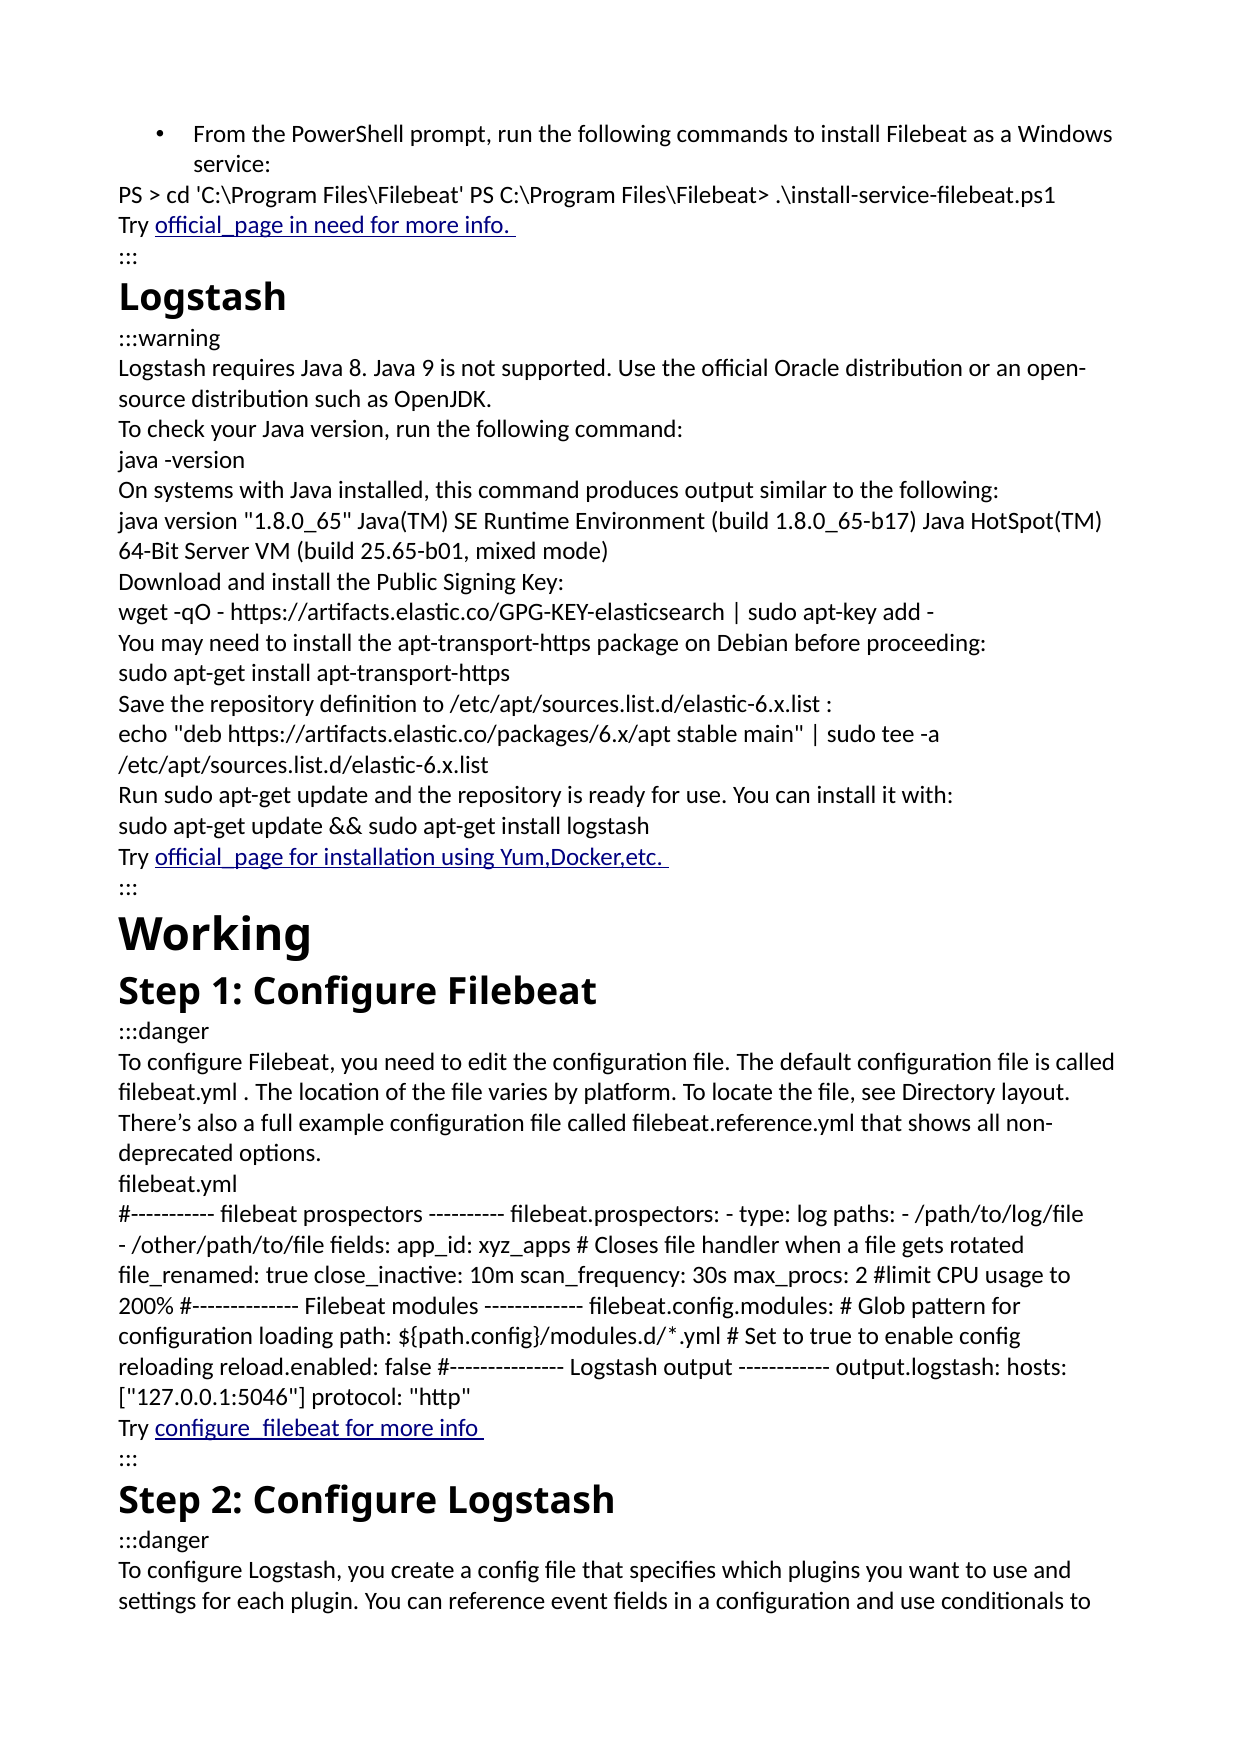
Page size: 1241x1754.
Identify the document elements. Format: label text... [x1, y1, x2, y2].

text filebeat.yml [118, 1168, 1122, 1198]
text Logstash requires Java 8. Java 9 is not supported. Use the official Oracle distribution or an open-source distribution such as OpenJDK. [118, 352, 1122, 413]
subtitle Step 2: Configure Logstash [118, 1473, 1122, 1524]
text There’s also a full example configuration file called filebeat.reference.yml that shows all non-deprecated options. [118, 1107, 1122, 1168]
text Save the repository definition to /etc/apt/sources.list.d/elastic-6.x.list : [118, 688, 1122, 718]
text java version "1.8.0_65" Java(TM) SE Runtime Environment (build 1.8.0_65-b17) Java HotSpot(TM) 64-Bit Server VM (build 25.65-b01, mixed mode) [118, 505, 1122, 566]
text You may need to install the apt-transport-https package on Debian before proceeding: [118, 627, 1122, 657]
text To configure Logstash, you create a config file that specifies which plugins you want to use and settings for each plugin. You can reference event fields in a configuration and use conditionals to [118, 1554, 1122, 1616]
text Try configure_filebeat for more info [118, 1412, 1122, 1442]
text echo "deb https://artifacts.elastic.co/packages/6.x/apt stable main" | sudo tee -a /etc/apt/sources.list.d/elastic-6.x.list [118, 718, 1122, 779]
text wget -qO - https://artifacts.elastic.co/GPG-KEY-elasticsearch | sudo apt-key add - [118, 596, 1122, 627]
text :::warning [118, 322, 1122, 352]
list From the PowerShell prompt, run the following commands to install Filebeat as a Windows service: [156, 118, 1122, 179]
text To configure Filebeat, you need to edit the configuration file. The default configuration file is called filebeat.yml . The location of the file varies by platform. To locate the file, see Directory layout. [118, 1046, 1122, 1107]
text On systems with Java installed, this command produces output similar to the following: [118, 474, 1122, 505]
text Download and install the Public Signing Key: [118, 566, 1122, 596]
text sudo apt-get update && sudo apt-get install logstash [118, 810, 1122, 841]
text java -version [118, 444, 1122, 474]
text Try official_page in need for more info. [118, 210, 1122, 240]
text ::: [118, 1442, 1122, 1473]
subtitle Logstash [118, 271, 1122, 322]
text sudo apt-get install apt-transport-https [118, 657, 1122, 688]
text To check your Java version, run the following command: [118, 413, 1122, 444]
text ::: [118, 240, 1122, 271]
subtitle Step 1: Configure Filebeat [118, 964, 1122, 1015]
text Try official_page for installation using Yum,Docker,etc. [118, 841, 1122, 871]
text :::danger [118, 1015, 1122, 1046]
text :::danger [118, 1524, 1122, 1554]
text PS > cd 'C:\Program Files\Filebeat' PS C:\Program Files\Filebeat> .\install-service-filebeat.ps1 [118, 179, 1122, 210]
text Run sudo apt-get update and the repository is ready for use. You can install it with: [118, 779, 1122, 810]
text #----------- filebeat prospectors ---------- filebeat.prospectors: - type: log paths: - /path/to/log/file - /other/path/to/file fields: app_id: xyz_apps # Closes file handler when a file gets rotated file_renamed: true close_inactive: 10m scan_frequency: 30s max_procs: 2 #limit CPU usage to 200% #-------------- Filebeat modules ------------- filebeat.config.modules: # Glob pattern for configuration loading path: ${path.config}/modules.d/*.yml # Set to true to enable config reloading reload.enabled: false #--------------- Logstash output ------------ output.logstash: hosts: ["127.0.0.1:5046"] protocol: "http" [118, 1198, 1122, 1412]
text ::: [118, 871, 1122, 902]
subtitle Working [118, 902, 1122, 964]
